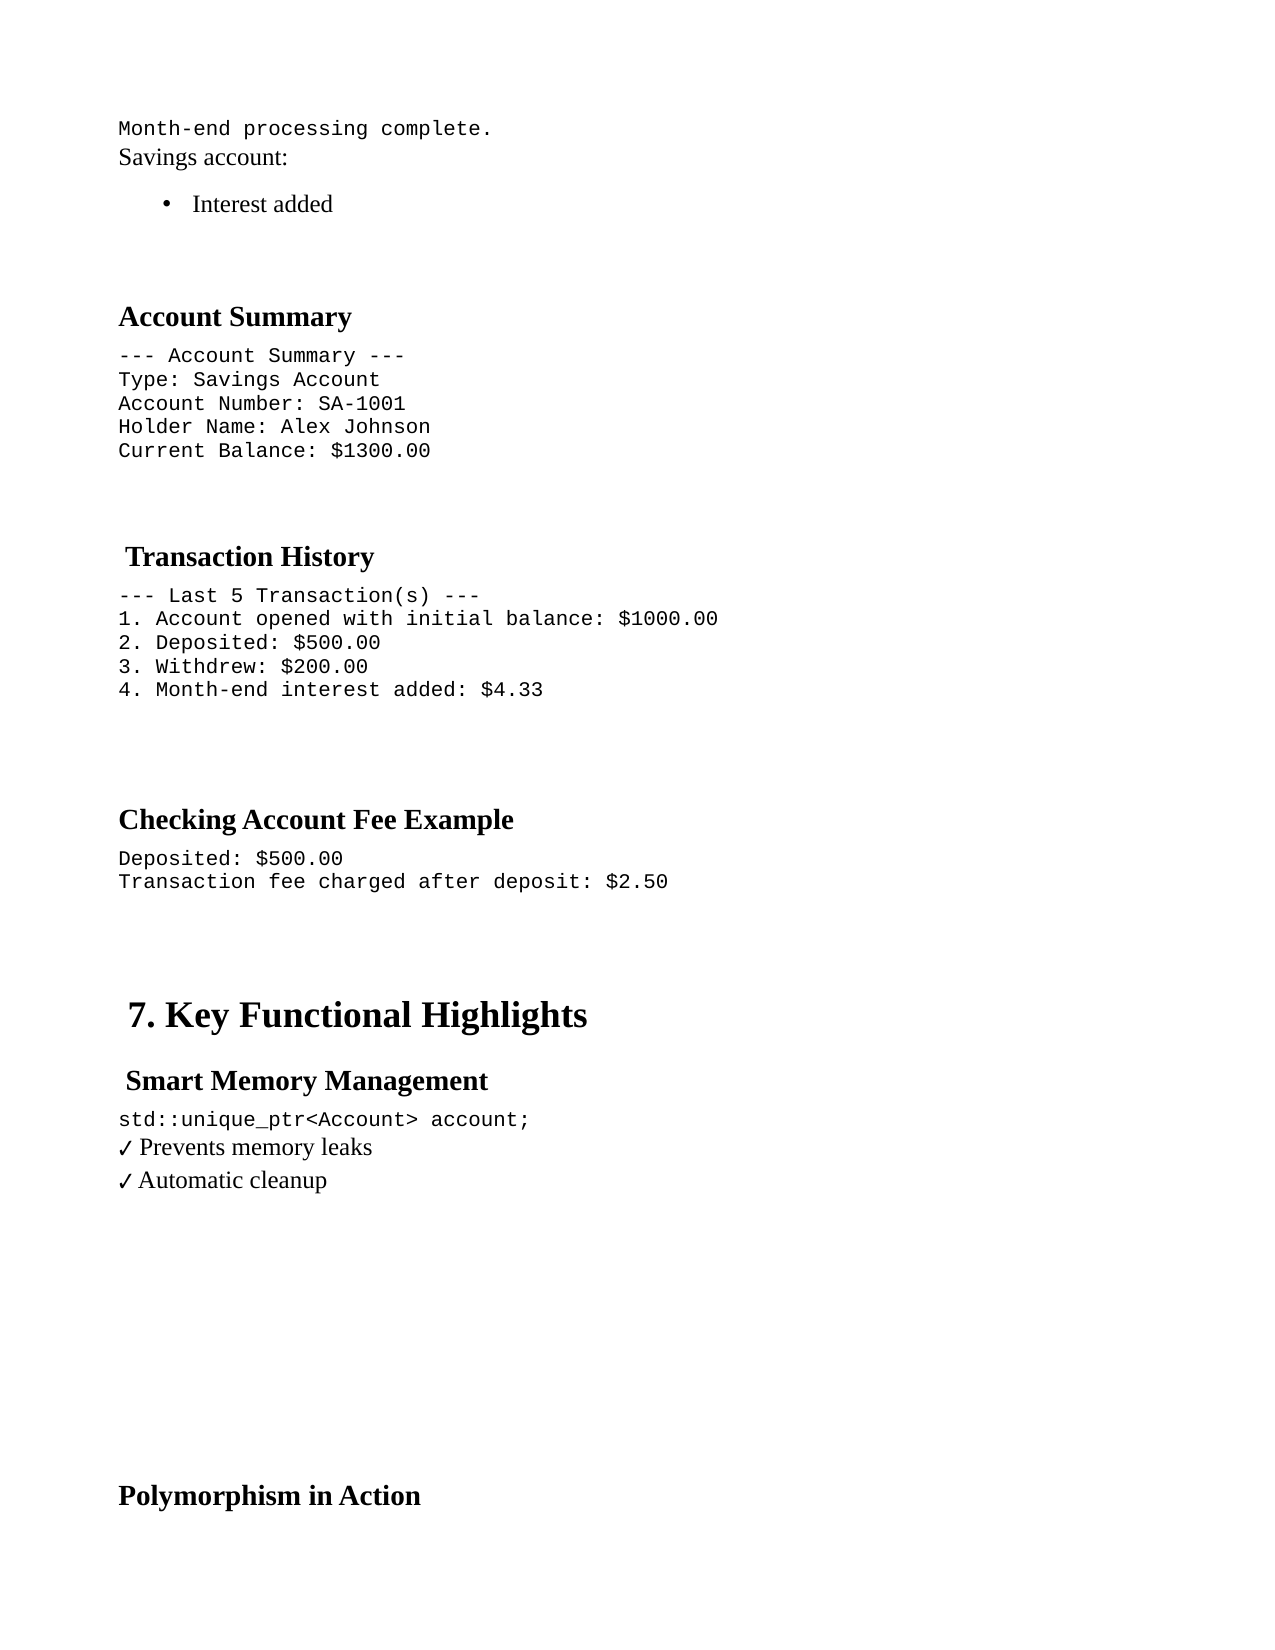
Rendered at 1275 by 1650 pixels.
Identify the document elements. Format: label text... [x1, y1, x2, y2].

subtitle Polymorphism in Action [118, 1478, 1157, 1512]
text 4. Month-end interest added: $4.33 [118, 679, 1157, 703]
text Deposited: $500.00 [118, 848, 1157, 871]
text Account Number: SA-1001 [118, 392, 1157, 416]
text Current Balance: $1300.00 [118, 440, 1157, 463]
subtitle Account Summary [118, 299, 1157, 333]
text std::unique_ptr<Account> account; [118, 1109, 1157, 1132]
text 2. Deposited: $500.00 [118, 632, 1157, 656]
text 1. Account opened with initial balance: $1000.00 [118, 608, 1157, 632]
text --- Account Summary --- [118, 345, 1157, 369]
subtitle Smart Memory Management [118, 1063, 1157, 1096]
list Interest added [162, 189, 1157, 218]
text --- Last 5 Transaction(s) --- [118, 585, 1157, 608]
text Month-end processing complete. [118, 118, 1157, 142]
subtitle Transaction History [118, 539, 1157, 572]
text Savings account: [118, 142, 1157, 171]
subtitle Checking Account Fee Example [118, 802, 1157, 835]
text Type: Savings Account [118, 369, 1157, 392]
text Transaction fee charged after deposit: $2.50 [118, 871, 1157, 895]
text Holder Name: Alex Johnson [118, 416, 1157, 440]
text ✔ Prevents memory leaks ✔ Automatic cleanup [118, 1132, 1157, 1194]
subtitle 7. Key Functional Highlights [118, 992, 1157, 1036]
text 3. Withdrew: $200.00 [118, 656, 1157, 679]
